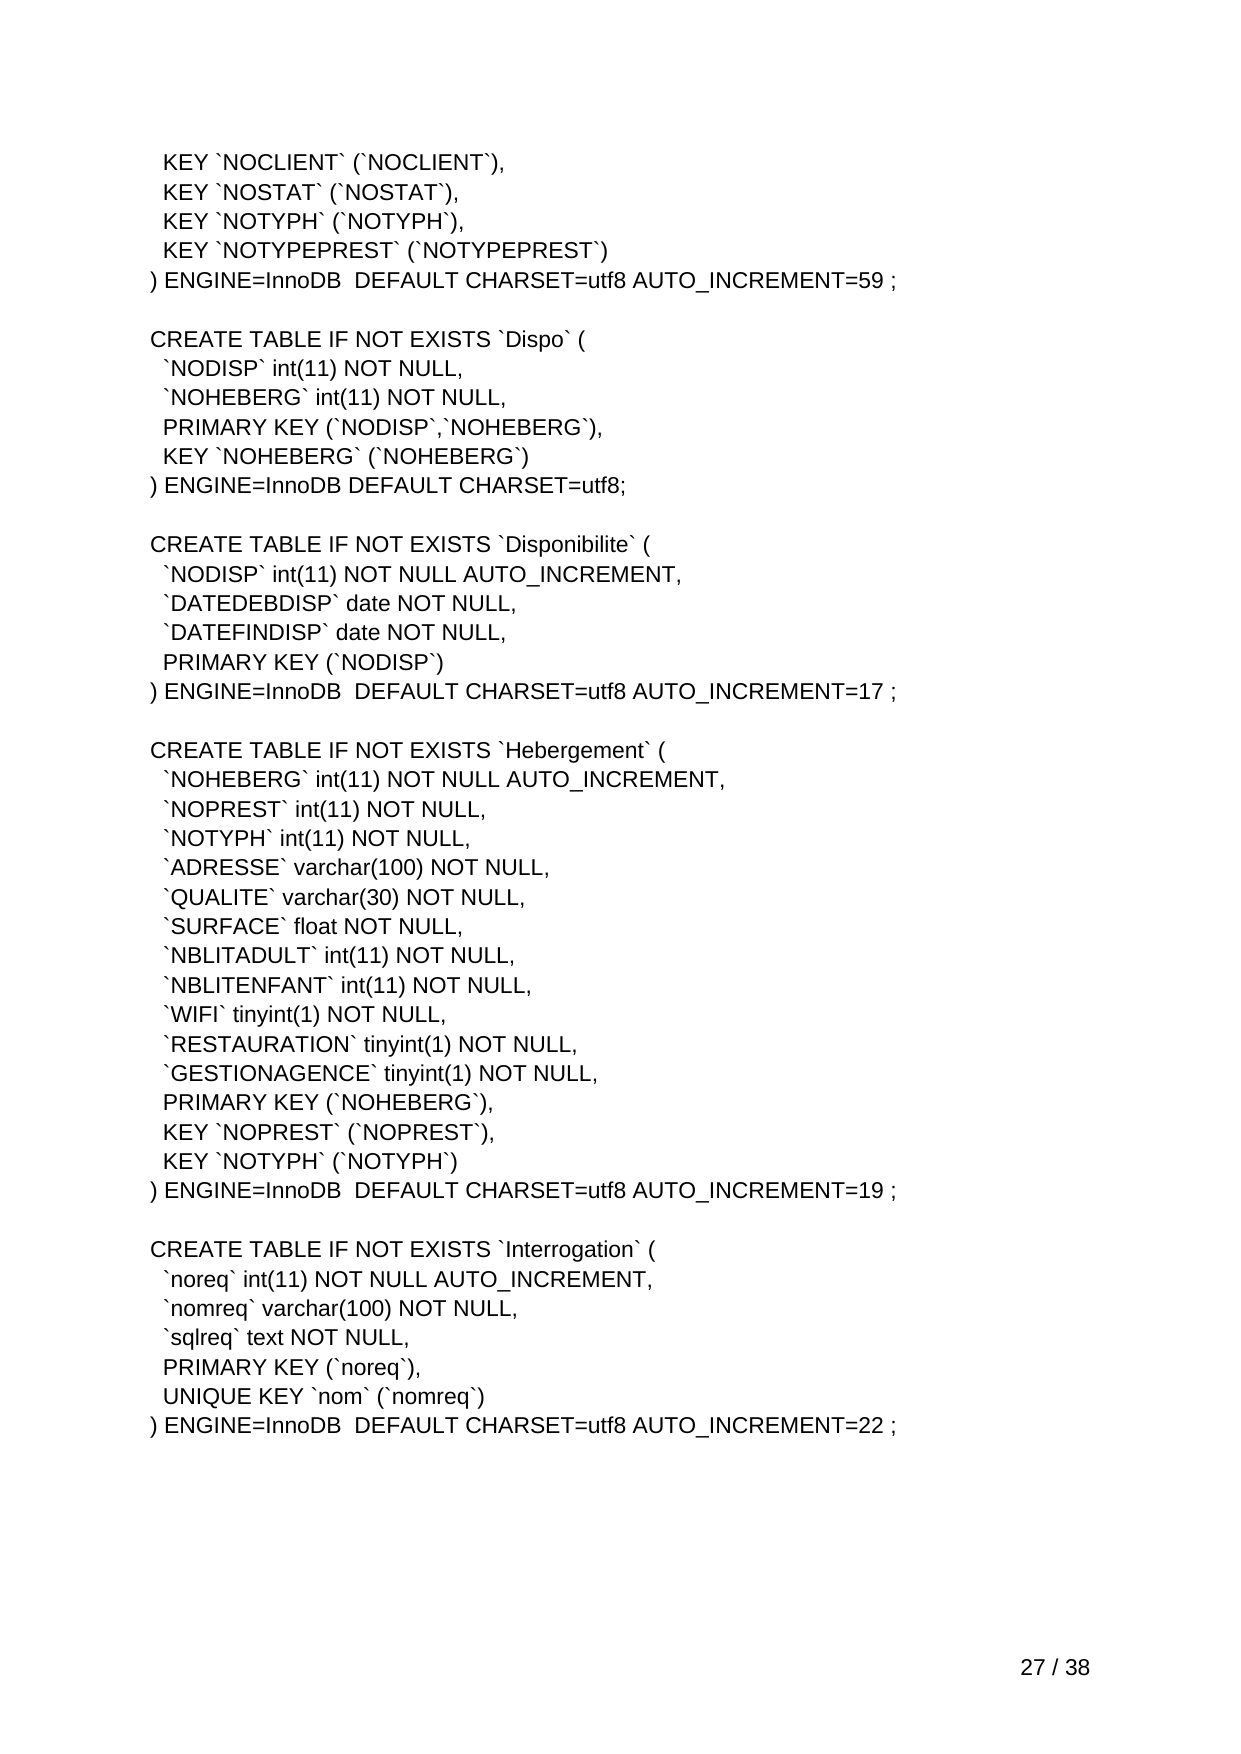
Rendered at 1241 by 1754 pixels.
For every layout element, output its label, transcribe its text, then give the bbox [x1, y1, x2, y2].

text `QUALITE` varchar(30) NOT NULL, [150, 884, 1090, 910]
text CREATE TABLE IF NOT EXISTS `Hebergement` ( [150, 737, 1090, 763]
text KEY `NOHEBERG` (`NOHEBERG`) [150, 444, 1090, 469]
text `WIFI` tinyint(1) NOT NULL, [150, 1002, 1090, 1027]
text `GESTIONAGENCE` tinyint(1) NOT NULL, [150, 1061, 1090, 1086]
text KEY `NOPREST` (`NOPREST`), [150, 1119, 1090, 1145]
text `NOHEBERG` int(11) NOT NULL, [150, 385, 1090, 411]
text ) ENGINE=InnoDB DEFAULT CHARSET=utf8; [150, 473, 1090, 499]
text ) ENGINE=InnoDB DEFAULT CHARSET=utf8 AUTO_INCREMENT=59 ; [150, 267, 1090, 293]
text ) ENGINE=InnoDB DEFAULT CHARSET=utf8 AUTO_INCREMENT=19 ; [150, 1178, 1090, 1204]
text `DATEDEBDISP` date NOT NULL, [150, 591, 1090, 616]
text `SURFACE` float NOT NULL, [150, 914, 1090, 939]
text `NBLITENFANT` int(11) NOT NULL, [150, 972, 1090, 998]
text PRIMARY KEY (`noreq`), [150, 1354, 1090, 1380]
text CREATE TABLE IF NOT EXISTS `Interrogation` ( [150, 1237, 1090, 1262]
text ) ENGINE=InnoDB DEFAULT CHARSET=utf8 AUTO_INCREMENT=22 ; [150, 1413, 1090, 1439]
text `NODISP` int(11) NOT NULL AUTO_INCREMENT, [150, 561, 1090, 587]
text `noreq` int(11) NOT NULL AUTO_INCREMENT, [150, 1266, 1090, 1292]
text KEY `NOSTAT` (`NOSTAT`), [150, 179, 1090, 205]
text CREATE TABLE IF NOT EXISTS `Disponibilite` ( [150, 532, 1090, 557]
text `nomreq` varchar(100) NOT NULL, [150, 1296, 1090, 1321]
text `NBLITADULT` int(11) NOT NULL, [150, 943, 1090, 969]
text `NOHEBERG` int(11) NOT NULL AUTO_INCREMENT, [150, 767, 1090, 792]
text `NOPREST` int(11) NOT NULL, [150, 796, 1090, 822]
text `ADRESSE` varchar(100) NOT NULL, [150, 855, 1090, 881]
text `NODISP` int(11) NOT NULL, [150, 356, 1090, 381]
text PRIMARY KEY (`NODISP`) [150, 649, 1090, 675]
text KEY `NOTYPH` (`NOTYPH`), [150, 209, 1090, 234]
text `DATEFINDISP` date NOT NULL, [150, 620, 1090, 646]
text CREATE TABLE IF NOT EXISTS `Dispo` ( [150, 326, 1090, 352]
text `RESTAURATION` tinyint(1) NOT NULL, [150, 1031, 1090, 1057]
text ) ENGINE=InnoDB DEFAULT CHARSET=utf8 AUTO_INCREMENT=17 ; [150, 679, 1090, 704]
text KEY `NOCLIENT` (`NOCLIENT`), [150, 150, 1090, 176]
text `sqlreq` text NOT NULL, [150, 1325, 1090, 1351]
text PRIMARY KEY (`NOHEBERG`), [150, 1090, 1090, 1116]
text KEY `NOTYPEPREST` (`NOTYPEPREST`) [150, 238, 1090, 264]
text `NOTYPH` int(11) NOT NULL, [150, 826, 1090, 851]
text UNIQUE KEY `nom` (`nomreq`) [150, 1384, 1090, 1409]
text KEY `NOTYPH` (`NOTYPH`) [150, 1149, 1090, 1174]
text PRIMARY KEY (`NODISP`,`NOHEBERG`), [150, 414, 1090, 440]
